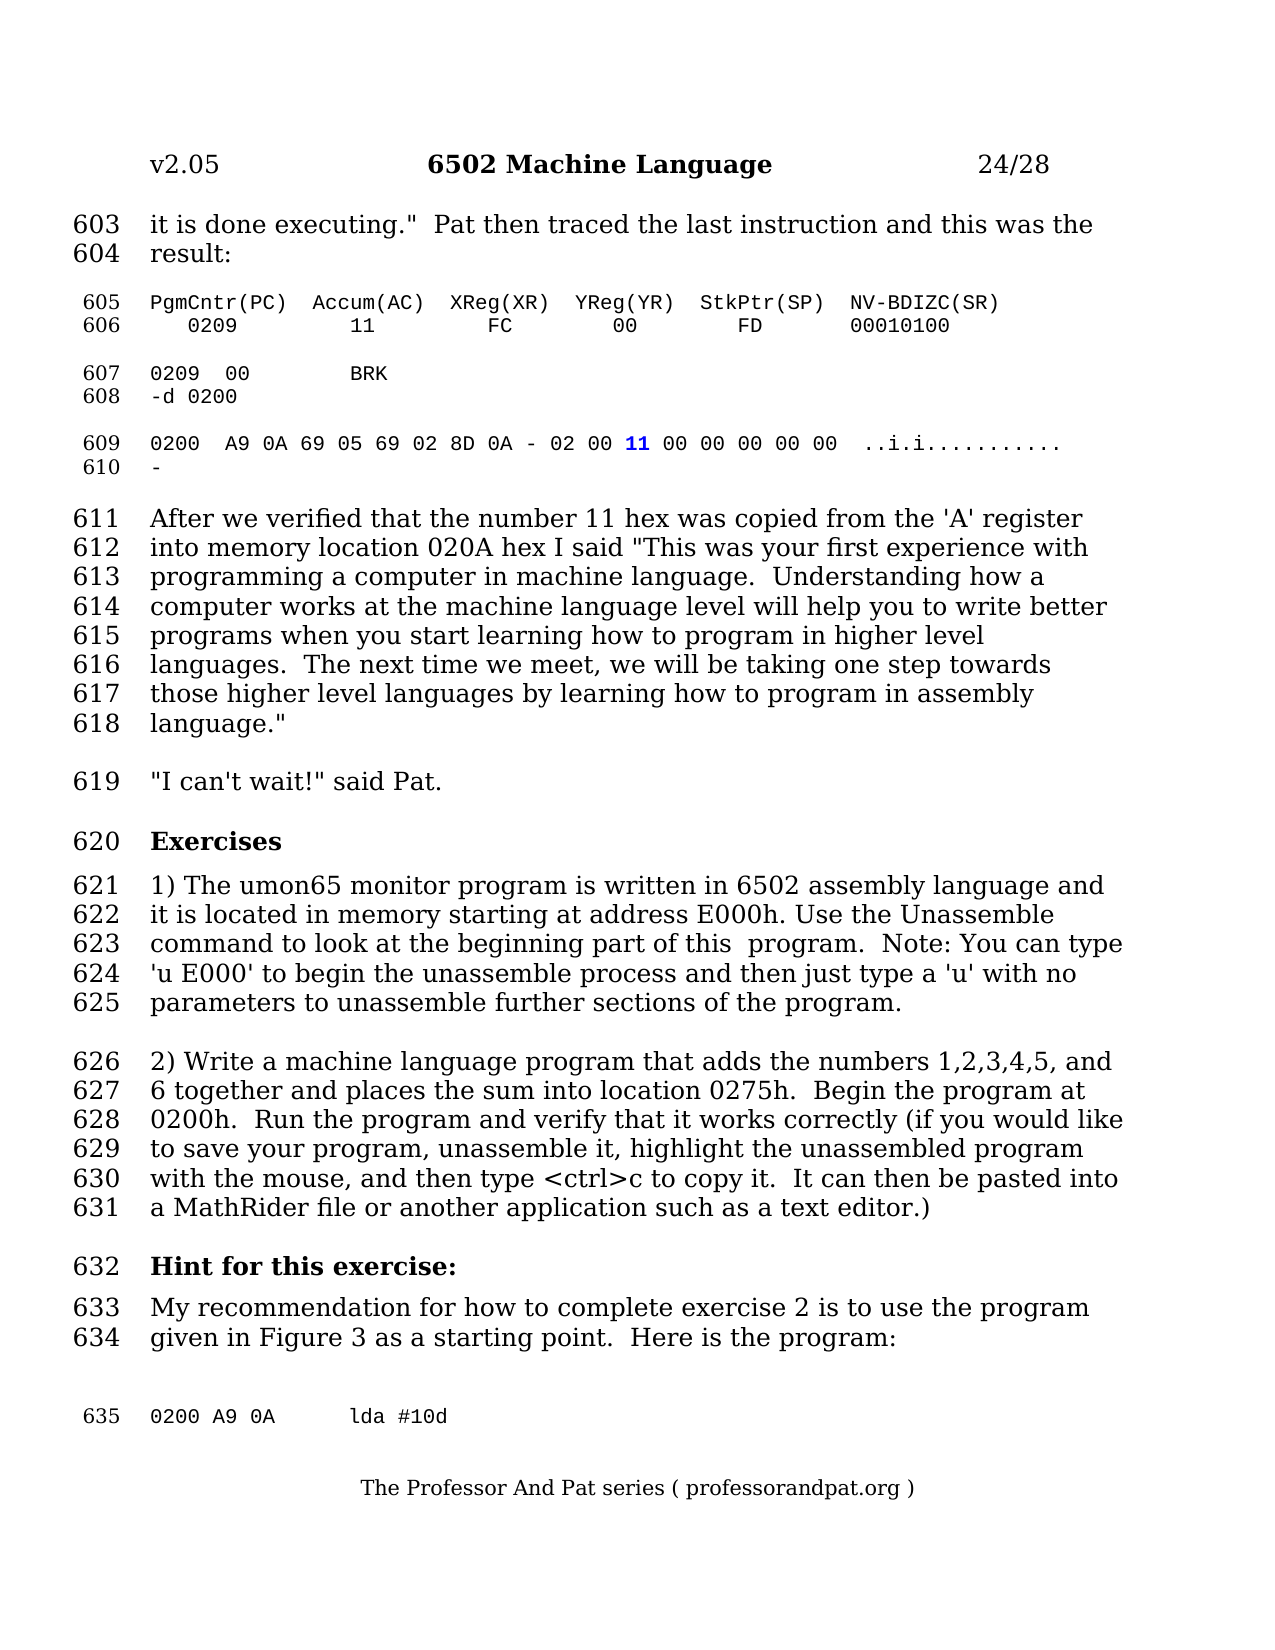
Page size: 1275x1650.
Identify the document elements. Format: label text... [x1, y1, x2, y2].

text My recommendation for how to complete exercise 2 is to use the program given in Figure 3 as a starting point. Here is the program: [150, 1294, 1125, 1352]
text it is done executing." Pat then traced the last instruction and this was the result: [150, 210, 1125, 268]
text After we verified that the number 11 hex was copied from the 'A' register into memory location 020A hex I said "This was your first experience with programming a computer in machine language. Understanding how a computer works at the machine language level will help you to write better programs when you start learning how to program in higher level languages. The next time we meet, we will be taking one step towards those higher level languages by learning how to program in assembly language." [150, 504, 1125, 738]
text 2) Write a machine language program that adds the numbers 1,2,3,4,5, and 6 together and places the sum into location 0275h. Begin the program at 0200h. Run the program and verify that it works correctly (if you would like to save your program, unassemble it, highlight the unassembled program with the mouse, and then type <ctrl>c to copy it. It can then be pasted into a MathRider file or another application such as a text editor.) [150, 1047, 1125, 1222]
text 1) The umon65 monitor program is written in 6502 assembly language and it is located in memory starting at address E000h. Use the Unassemble command to look at the beginning part of this program. Note: You can type 'u E000' to begin the unassemble process and then just type a 'u' with no parameters to unassemble further sections of the program. [150, 871, 1125, 1017]
text 0200 A9 0A lda #10d [150, 1406, 1125, 1430]
text "I can't wait!" said Pat. [150, 767, 1125, 797]
text 0209 11 FC 00 FD 00010100 [150, 316, 1125, 339]
text 0209 00 BRK [150, 363, 1125, 386]
text -d 0200 [150, 386, 1125, 410]
text Hint for this exercise: [150, 1252, 1125, 1281]
subtitle Exercises [150, 827, 1125, 856]
text 0200 A9 0A 69 05 69 02 8D 0A - 02 00 11 00 00 00 00 00 ..i.i........... [150, 433, 1125, 457]
text PgmCntr(PC) Accum(AC) XReg(XR) YReg(YR) StkPtr(SP) NV-BDIZC(SR) [150, 292, 1125, 316]
text - [150, 457, 1125, 480]
